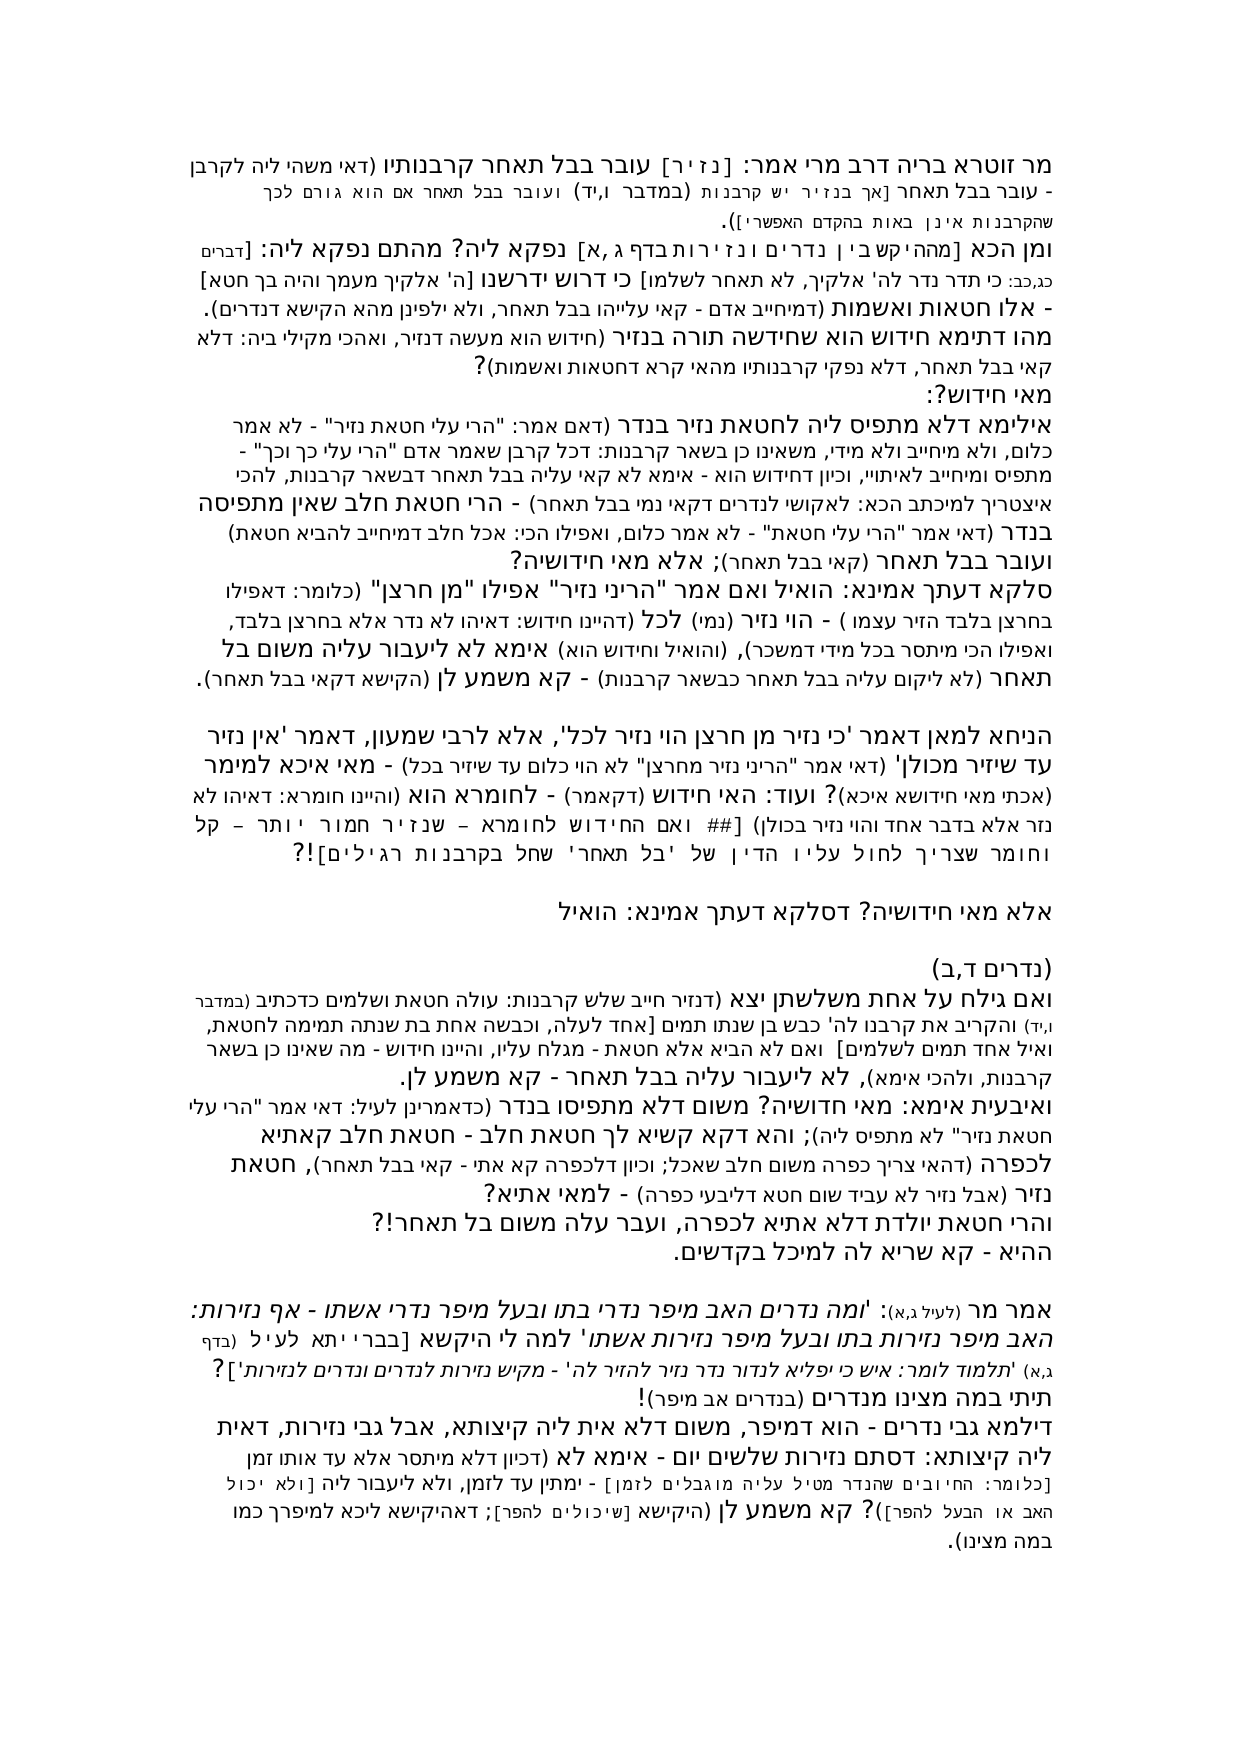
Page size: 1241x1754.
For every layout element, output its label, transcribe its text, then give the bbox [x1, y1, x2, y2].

text סלקא דעתך אמינא: הואיל ואם אמר "הריני נזיר" אפילו "מן חרצן" (כלומר: דאפילו בחרצן בלבד הזיר עצמו ) - הוי נזיר (נמי) לכל (דהיינו חידוש: דאיהו לא נדר אלא בחרצן בלבד, ואפילו הכי מיתסר בכל מידי דמשכר), (והואיל וחידוש הוא) אימא לא ליעבור עליה משום בל תאחר (לא ליקום עליה בבל תאחר כבשאר קרבנות) - קא משמע לן (הקישא דקאי בבל תאחר). [187, 576, 1053, 693]
text אלא מאי חידושיה? דסלקא דעתך אמינא: הואיל [187, 897, 1053, 926]
text ואם גילח על אחת משלשתן יצא (דנזיר חייב שלש קרבנות: עולה חטאת ושלמים כדכתיב (במדבר ו,יד) והקריב את קרבנו לה' כבש בן שנתו תמים [אחד לעלה, וכבשה אחת בת שנתה תמימה לחטאת, ואיל אחד תמים לשלמים] ואם לא הביא אלא חטאת - מגלח עליו, והיינו חידוש - מה שאינו כן בשאר קרבנות, ולהכי אימא), לא ליעבור עליה בבל תאחר - קא משמע לן. [187, 984, 1053, 1091]
text מהו דתימא חידוש הוא שחידשה תורה בנזיר (חידוש הוא מעשה דנזיר, ואהכי מקילי ביה: דלא קאי בבל תאחר, דלא נפקי קרבנותיו מהאי קרא דחטאות ואשמות)? [187, 322, 1053, 381]
text הניחא למאן דאמר 'כי נזיר מן חרצן הוי נזיר לכל', אלא לרבי שמעון, דאמר 'אין נזיר עד שיזיר מכולן' (דאי אמר "הריני נזיר מחרצן" לא הוי כלום עד שיזיר בכל) - מאי איכא למימר (אכתי מאי חידושא איכא)? ועוד: האי חידוש (דקאמר) - לחומרא הוא (והיינו חומרא: דאיהו לא נזר אלא בדבר אחד והוי נזיר בכולן) [## ואם החידוש לחומרא – שנזיר חמור יותר – קל וחומר שצריך לחול עליו הדין של 'בל תאחר' שחל בקרבנות רגילים]!? [187, 721, 1053, 868]
text ומן הכא [מההיקש בין נדרים ונזירות בדף ג,א] נפקא ליה? מהתם נפקא ליה: [דברים כג,כב: כי תדר נדר לה' אלקיך, לא תאחר לשלמו] כי דרוש ידרשנו [ה' אלקיך מעמך והיה בך חטא] - אלו חטאות ואשמות (דמיחייב אדם - קאי עלייהו בבל תאחר, ולא ילפינן מהא הקישא דנדרים). [187, 234, 1053, 322]
text ההיא - קא שריא לה למיכל בקדשים. [187, 1237, 1053, 1266]
text מאי חידוש?: [187, 381, 1053, 410]
text אמר מר (לעיל ג,א): 'ומה נדרים האב מיפר נדרי בתו ובעל מיפר נדרי אשתו - אף נזירות: האב מיפר נזירות בתו ובעל מיפר נזירות אשתו' למה לי היקשא [בברייתא לעיל (בדף ג,א) 'תלמוד לומר: איש כי יפליא לנדור נדר נזיר להזיר לה' - מקיש נזירות לנדרים ונדרים לנזירות']? תיתי במה מצינו מנדרים (בנדרים אב מיפר)! [187, 1295, 1053, 1413]
text ואיבעית אימא: מאי חדושיה? משום דלא מתפיסו בנדר (כדאמרינן לעיל: דאי אמר "הרי עלי חטאת נזיר" לא מתפיס ליה); והא דקא קשיא לך חטאת חלב - חטאת חלב קאתיא לכפרה (דהאי צריך כפרה משום חלב שאכל; וכיון דלכפרה קא אתי - קאי בבל תאחר), חטאת נזיר (אבל נזיר לא עביד שום חטא דליבעי כפרה) - למאי אתיא? [187, 1091, 1053, 1208]
text והרי חטאת יולדת דלא אתיא לכפרה, ועבר עלה משום בל תאחר!? [187, 1208, 1053, 1237]
text דילמא גבי נדרים - הוא דמיפר, משום דלא אית ליה קיצותא, אבל גבי נזירות, דאית ליה קיצותא: דסתם נזירות שלשים יום - אימא לא (דכיון דלא מיתסר אלא עד אותו זמן [כלומר: החיובים שהנדר מטיל עליה מוגבלים לזמן] - ימתין עד לזמן, ולא ליעבור ליה [ולא יכול האב או הבעל להפר])? קא משמע לן (היקישא [שיכולים להפר]; דאהיקישא ליכא למיפרך כמו במה מצינו). [187, 1413, 1053, 1554]
text אילימא דלא מתפיס ליה לחטאת נזיר בנדר (דאם אמר: "הרי עלי חטאת נזיר" - לא אמר כלום, ולא מיחייב ולא מידי, משאינו כן בשאר קרבנות: דכל קרבן שאמר אדם "הרי עלי כך וכך" - מתפיס ומיחייב לאיתויי, וכיון דחידוש הוא - אימא לא קאי עליה בבל תאחר דבשאר קרבנות, להכי איצטריך למיכתב הכא: לאקושי לנדרים דקאי נמי בבל תאחר) - הרי חטאת חלב שאין מתפיסה בנדר (דאי אמר "הרי עלי חטאת" - לא אמר כלום, ואפילו הכי: אכל חלב דמיחייב להביא חטאת) ועובר בבל תאחר (קאי בבל תאחר); אלא מאי חידושיה? [187, 410, 1053, 576]
text (נדרים ד,ב) [187, 955, 1053, 984]
text מר זוטרא בריה דרב מרי אמר: [נזיר] עובר בבל תאחר קרבנותיו (דאי משהי ליה לקרבן - עובר בבל תאחר [אך בנזיר יש קרבנות (במדבר ו,יד) ועובר בבל תאחר אם הוא גורם לכך שהקרבנות אינן באות בהקדם האפשרי]). [187, 150, 1053, 234]
